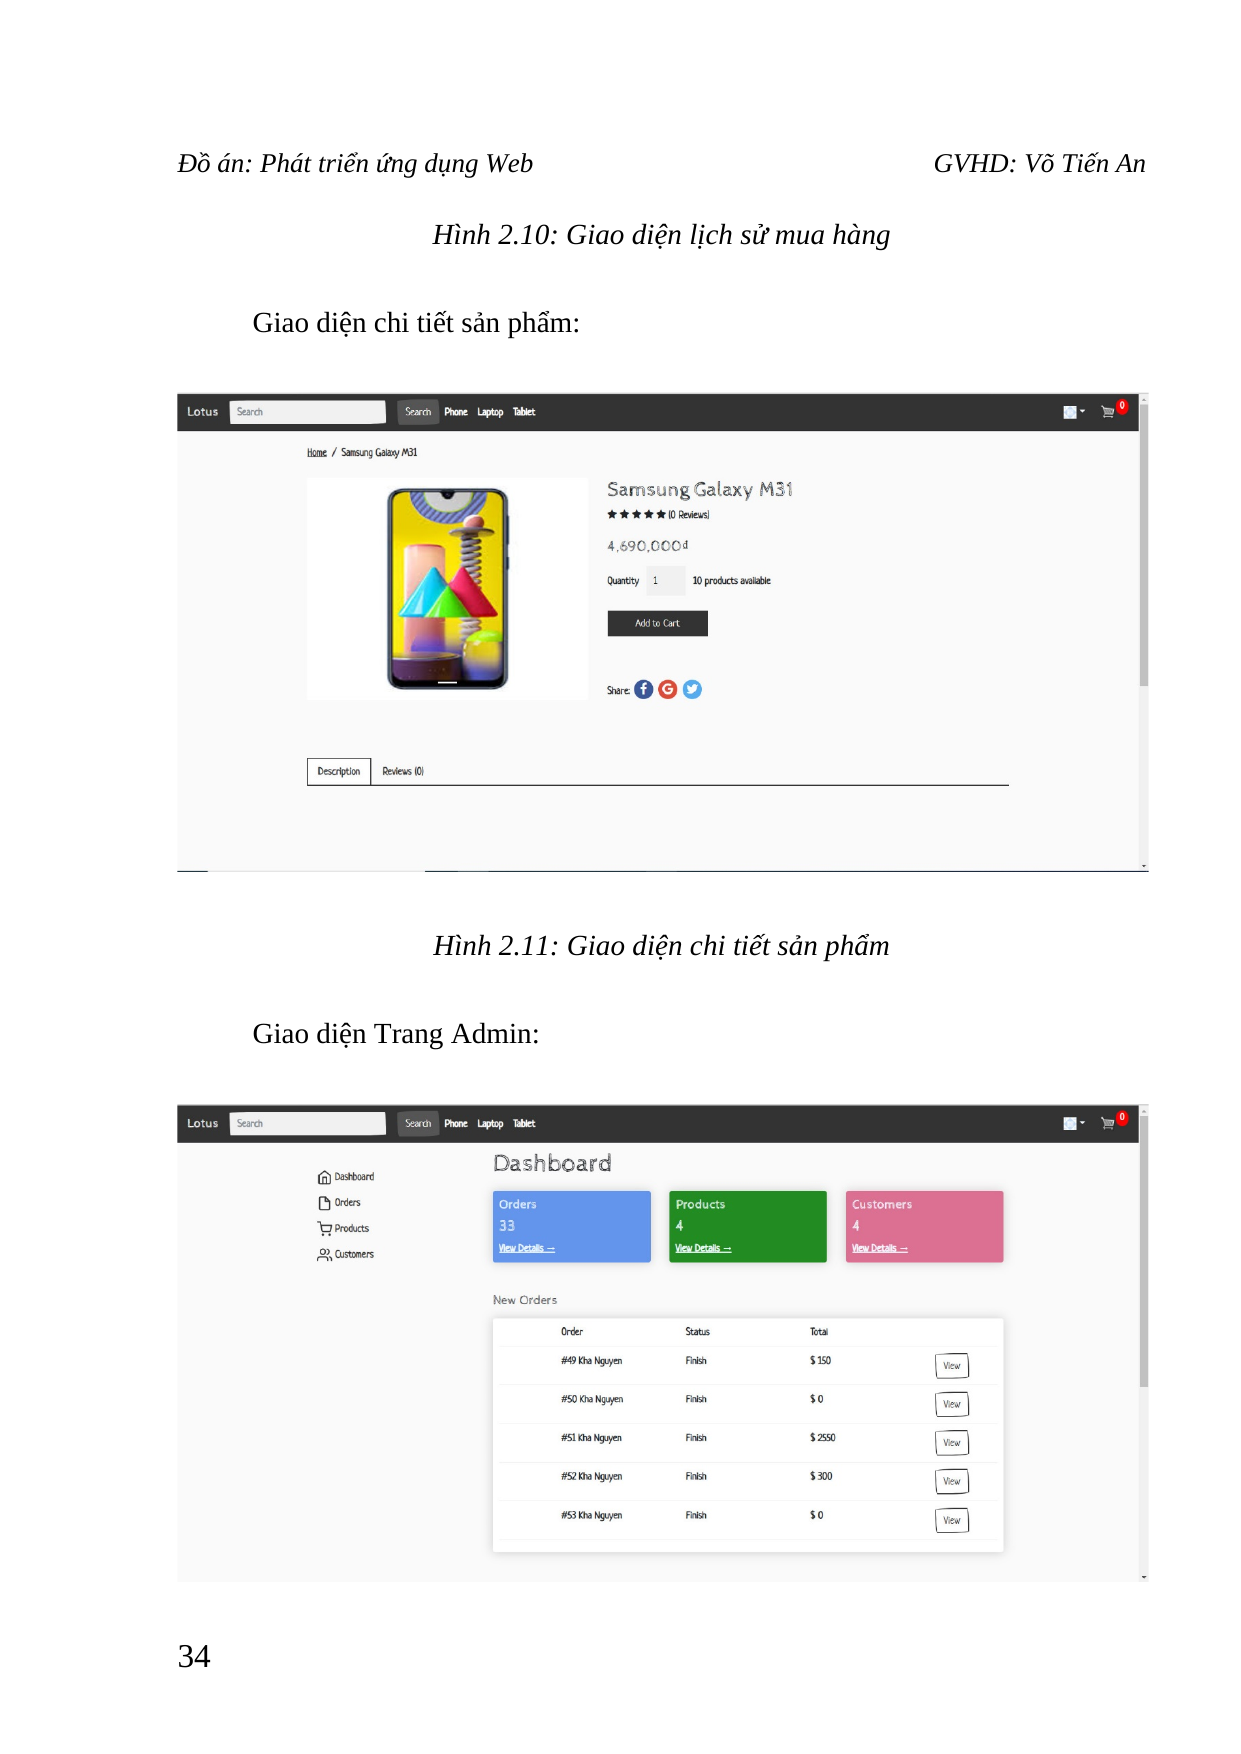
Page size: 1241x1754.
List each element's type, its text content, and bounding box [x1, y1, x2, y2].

text Hình 2.11: Giao diện chi tiết sản phẩm [177, 928, 1149, 962]
text Giao diện chi tiết sản phẩm: [177, 305, 1149, 338]
text Giao diện Trang Admin: [177, 1016, 1149, 1050]
text Hình 2.10: Giao diện lịch sử mua hàng [177, 217, 1149, 251]
